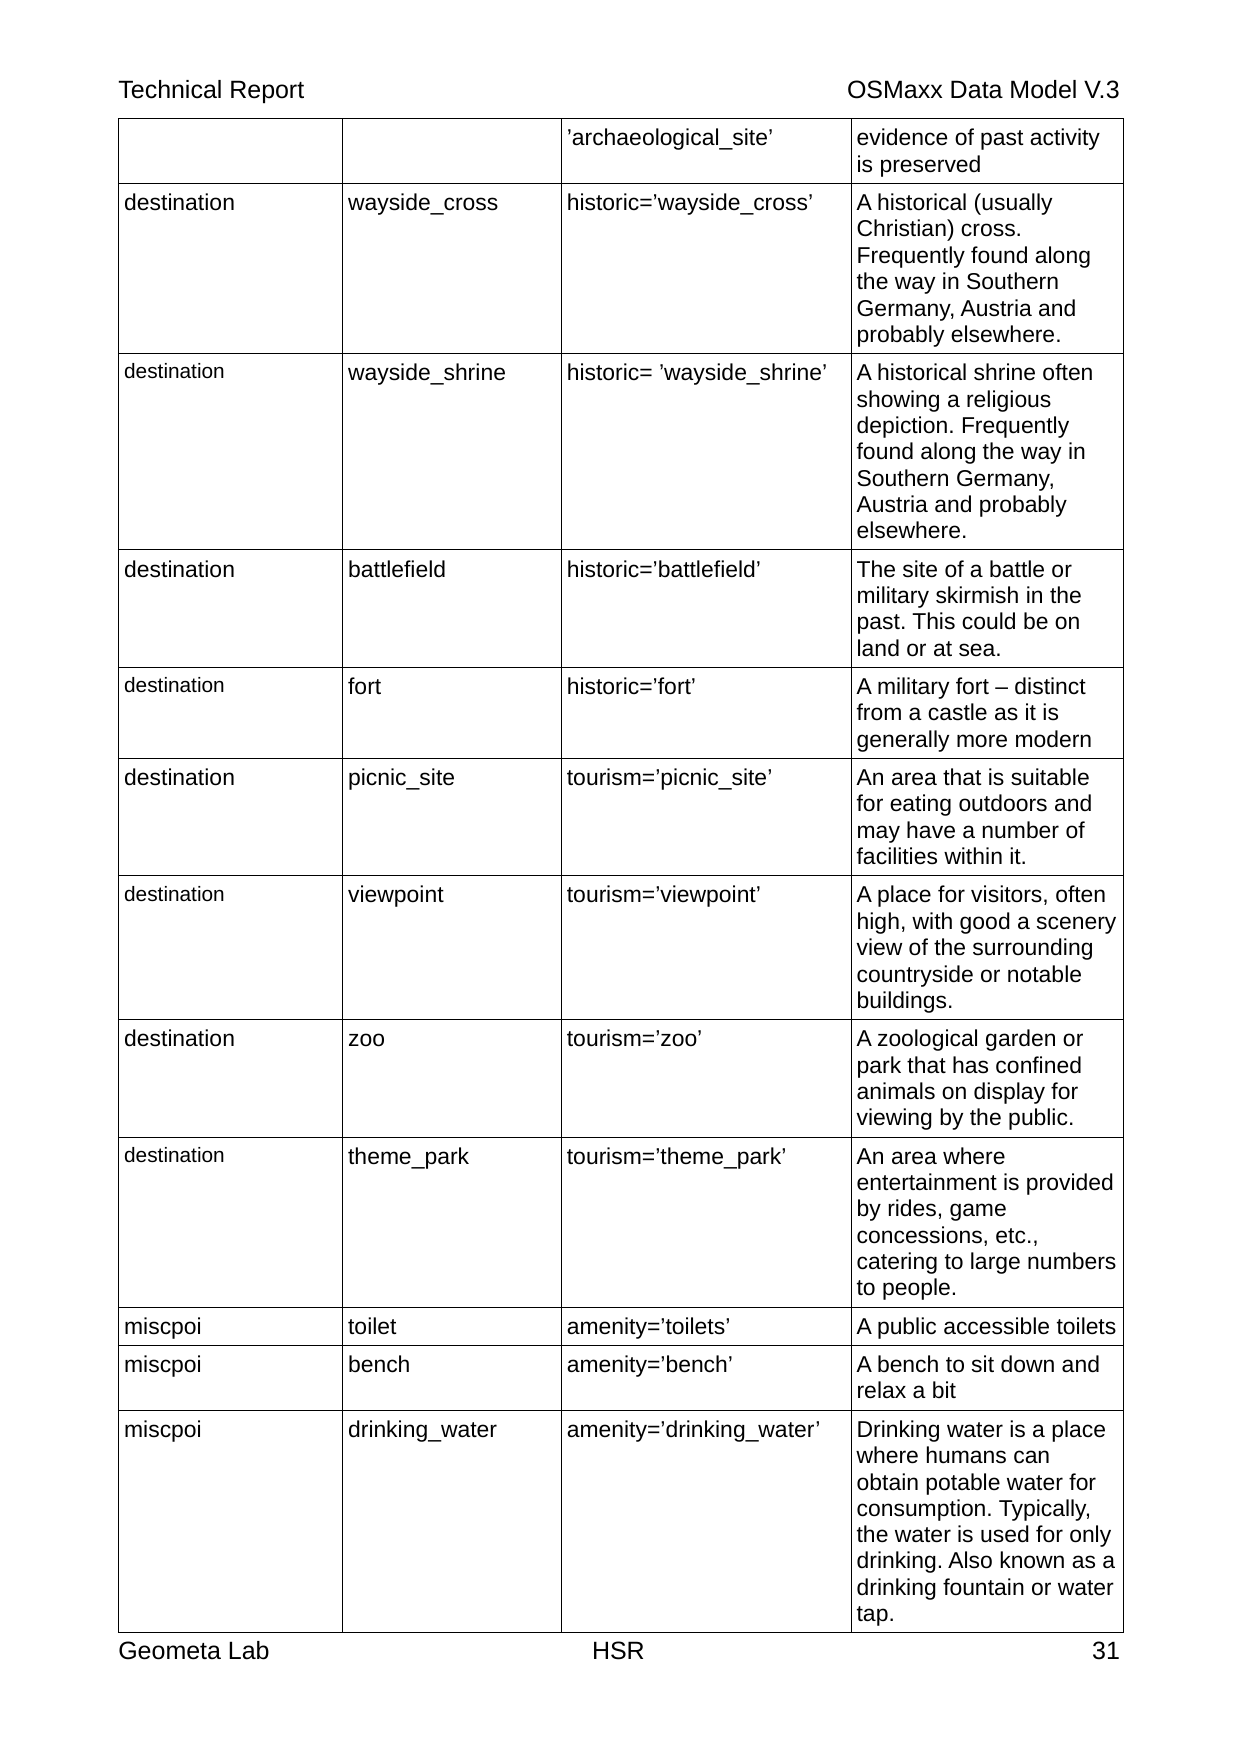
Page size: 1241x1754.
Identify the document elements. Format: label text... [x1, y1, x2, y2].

table_cell The site of a battle or military skirmish in the past. This could be on land or at sea. [852, 550, 1123, 667]
table_cell amenity=’drinking_water’ [562, 1411, 851, 1632]
table_cell tourism=’picnic_site’ [562, 759, 851, 875]
table_cell destination [119, 668, 342, 758]
table_cell destination [119, 184, 342, 353]
table_cell destination [119, 1138, 342, 1306]
table_cell viewpoint [343, 876, 561, 1019]
table_cell fort [343, 668, 561, 758]
table_cell A historical (usually Christian) cross. Frequently found along the way in Southern Germany, Austria and probably elsewhere. [852, 184, 1123, 353]
table_cell tourism=’viewpoint’ [562, 876, 851, 1019]
table_cell historic=’fort’ [562, 668, 851, 758]
table_cell A zoological garden or park that has confined animals on display for viewing by the public. [852, 1020, 1123, 1136]
table_cell historic=’wayside_cross’ [562, 184, 851, 353]
table_cell miscpoi [119, 1346, 342, 1409]
table_cell toilet [343, 1308, 561, 1345]
table_cell amenity=’bench’ [562, 1346, 851, 1409]
table_cell wayside_shrine [343, 354, 561, 549]
table_cell An area where entertainment is provided by rides, game concessions, etc., catering to large numbers to people. [852, 1138, 1123, 1306]
table_cell destination [119, 876, 342, 1019]
table_cell Drinking water is a place where humans can obtain potable water for consumption. Typically, the water is used for only drinking. Also known as a drinking fountain or water tap. [852, 1411, 1123, 1632]
table_cell zoo [343, 1020, 561, 1136]
table_cell A military fort – distinct from a castle as it is generally more modern [852, 668, 1123, 758]
table_cell A bench to sit down and relax a bit [852, 1346, 1123, 1409]
table_cell drinking_water [343, 1411, 561, 1632]
table_cell destination [119, 354, 342, 549]
table_cell A place for visitors, often high, with good a scenery view of the surrounding countryside or notable buildings. [852, 876, 1123, 1019]
table_cell destination [119, 550, 342, 667]
table_cell evidence of past activity is preserved [852, 119, 1123, 183]
table_cell destination [119, 1020, 342, 1136]
table_cell historic= ’wayside_shrine’ [562, 354, 851, 549]
table_cell picnic_site [343, 759, 561, 875]
table_cell destination [119, 759, 342, 875]
table_cell A public accessible toilets [852, 1308, 1123, 1345]
table_cell bench [343, 1346, 561, 1409]
table_cell amenity=’toilets’ [562, 1308, 851, 1345]
table_cell tourism=’zoo’ [562, 1020, 851, 1136]
table_cell ’archaeological_site’ [562, 119, 851, 183]
table_cell theme_park [343, 1138, 561, 1306]
table_cell historic=’battlefield’ [562, 550, 851, 667]
table_cell tourism=’theme_park’ [562, 1138, 851, 1306]
table_cell wayside_cross [343, 184, 561, 353]
table_cell miscpoi [119, 1308, 342, 1345]
table_cell battlefield [343, 550, 561, 667]
table_cell miscpoi [119, 1411, 342, 1632]
table_cell A historical shrine often showing a religious depiction. Frequently found along the way in Southern Germany, Austria and probably elsewhere. [852, 354, 1123, 549]
table_cell An area that is suitable for eating outdoors and may have a number of facilities within it. [852, 759, 1123, 875]
table_cell [343, 119, 561, 183]
table_cell [119, 119, 342, 183]
